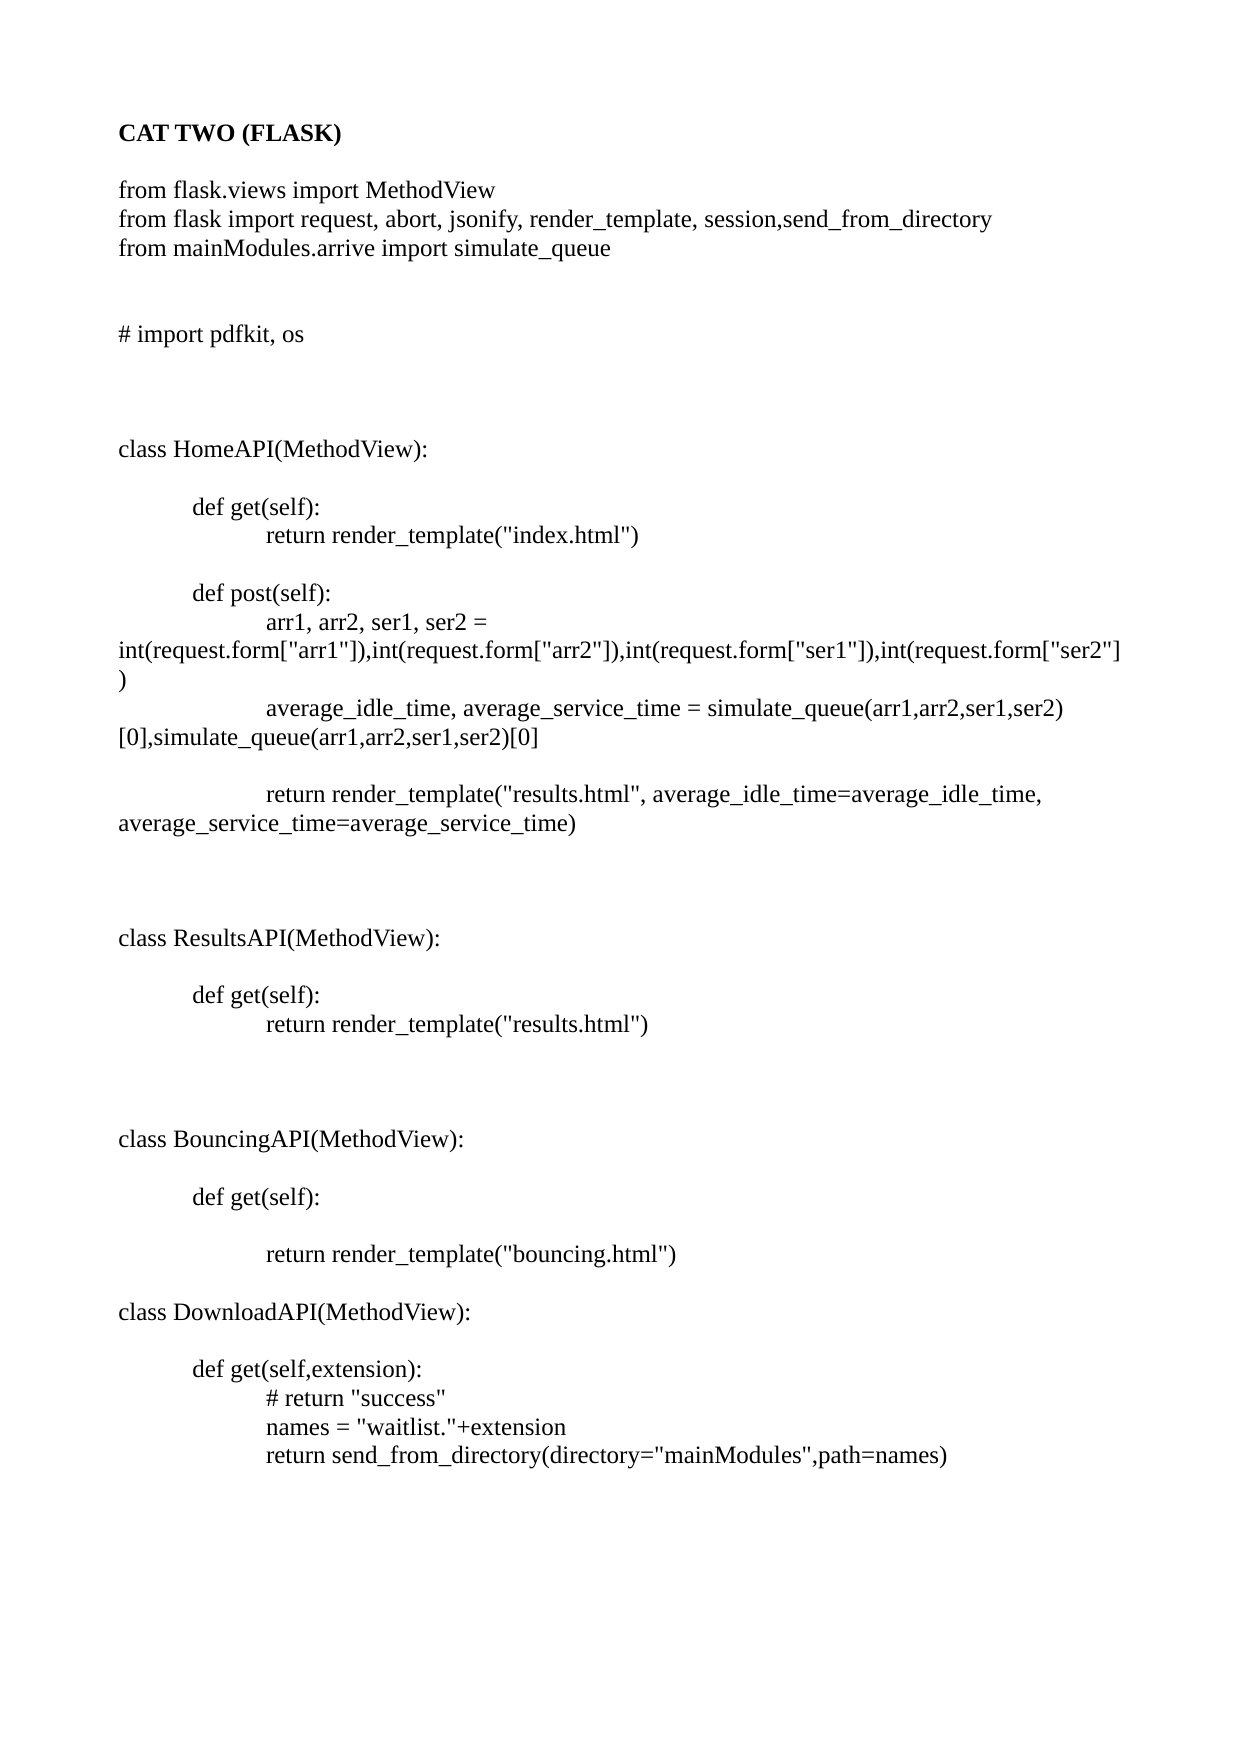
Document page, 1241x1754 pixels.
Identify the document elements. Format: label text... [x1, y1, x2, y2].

text from flask.views import MethodView [118, 176, 1122, 204]
text return render_template("results.html", average_idle_time=average_idle_time, average_service_time=average_service_time) [118, 779, 1122, 837]
text class BouncingAPI(MethodView): [118, 1124, 1122, 1153]
text class HomeAPI(MethodView): [118, 434, 1122, 463]
text def get(self): [118, 492, 1122, 521]
text return send_from_directory(directory="mainModules",path=names) [118, 1441, 1122, 1469]
text names = "waitlist."+extension [118, 1412, 1122, 1441]
text from mainModules.arrive import simulate_queue [118, 233, 1122, 262]
text from flask import request, abort, jsonify, render_template, session,send_from_directory [118, 204, 1122, 233]
text class DownloadAPI(MethodView): [118, 1297, 1122, 1326]
text def get(self,extension): [118, 1354, 1122, 1383]
text return render_template("index.html") [118, 521, 1122, 549]
text def post(self): [118, 578, 1122, 607]
text average_idle_time, average_service_time = simulate_queue(arr1,arr2,ser1,ser2)[0],simulate_queue(arr1,arr2,ser1,ser2)[0] [118, 693, 1122, 751]
text CAT TWO (FLASK) [118, 118, 1122, 147]
text class ResultsAPI(MethodView): [118, 923, 1122, 952]
text return render_template("results.html") [118, 1009, 1122, 1038]
text def get(self): [118, 1182, 1122, 1211]
text arr1, arr2, ser1, ser2 = int(request.form["arr1"]),int(request.form["arr2"]),int(request.form["ser1"]),int(request.form["ser2"]) [118, 607, 1122, 693]
text return render_template("bouncing.html") [118, 1239, 1122, 1268]
text # return "success" [118, 1383, 1122, 1412]
text # import pdfkit, os [118, 319, 1122, 348]
text def get(self): [118, 981, 1122, 1009]
